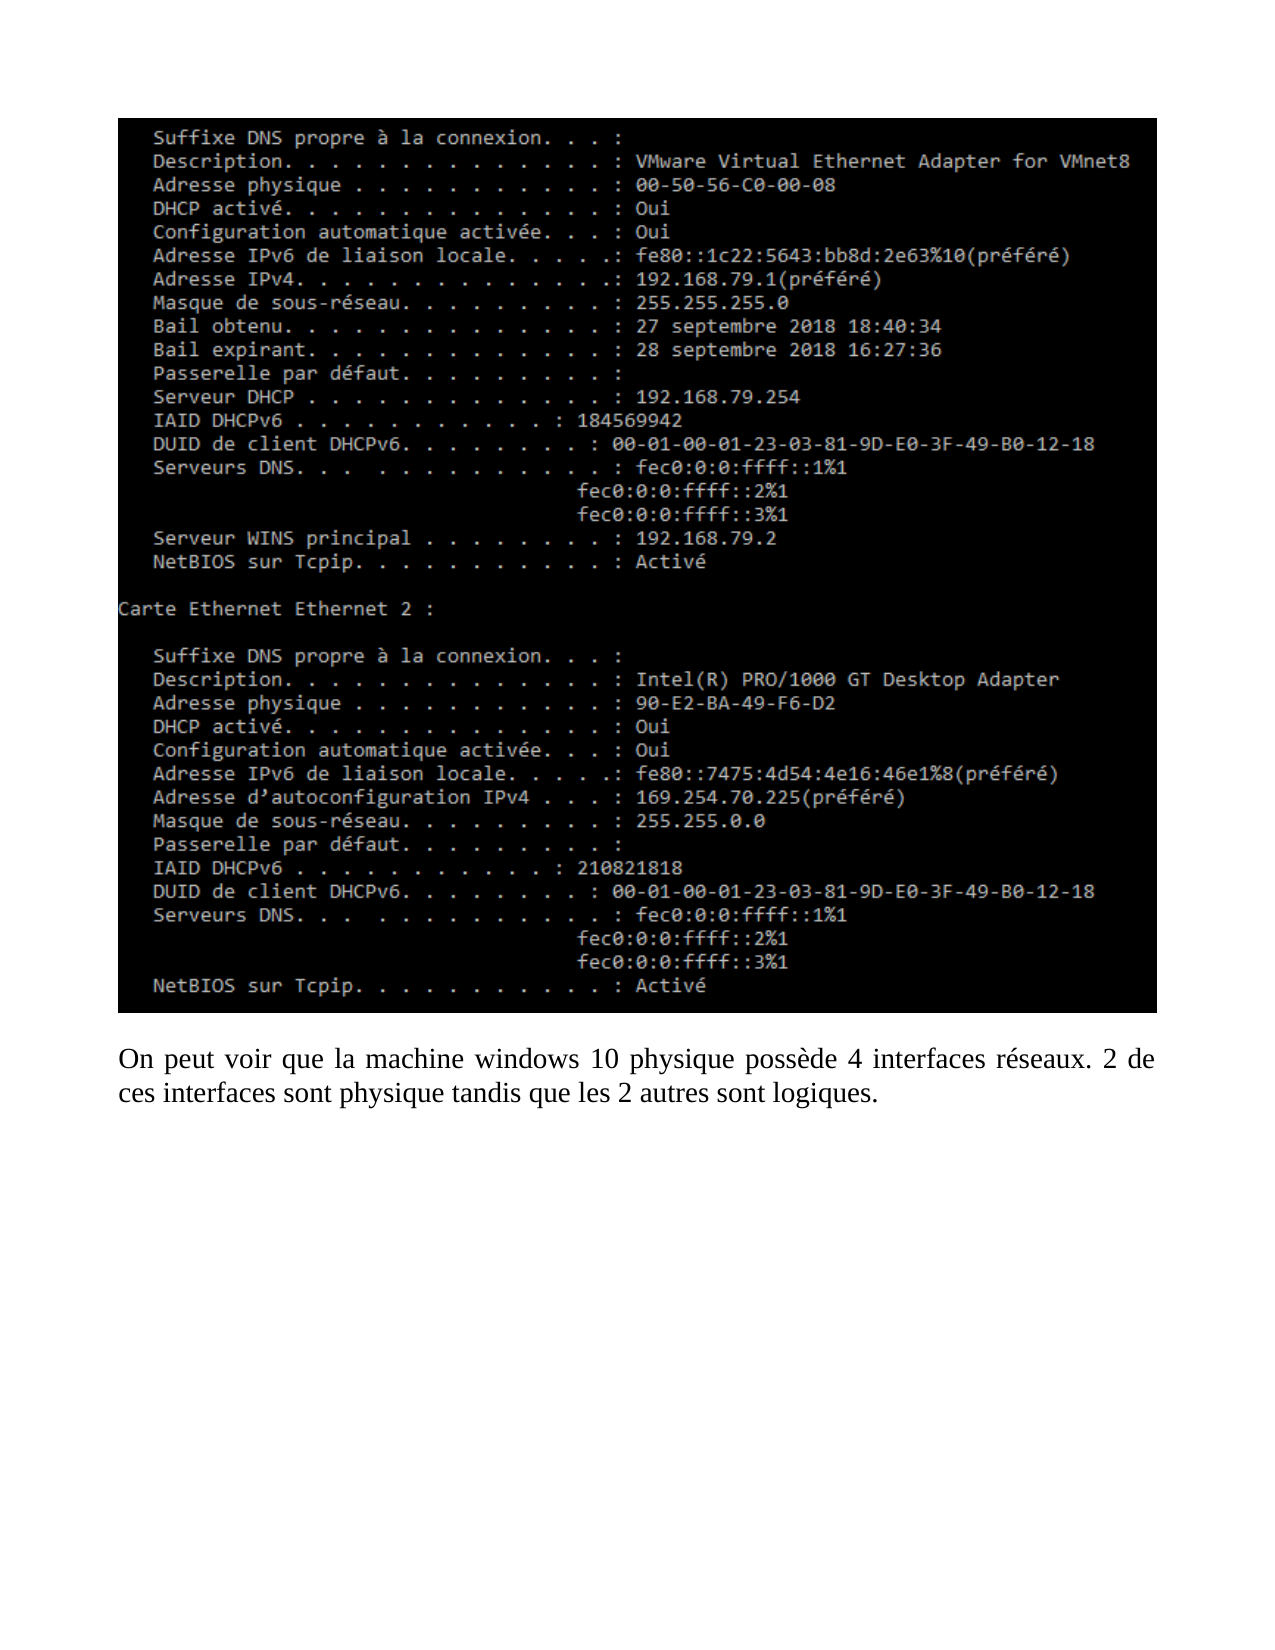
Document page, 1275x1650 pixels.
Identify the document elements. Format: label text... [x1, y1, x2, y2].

text On peut voir que la machine windows 10 physique possède 4 interfaces réseaux. 2 de ces interfaces sont physique tandis que les 2 autres sont logiques. [118, 1041, 1157, 1108]
